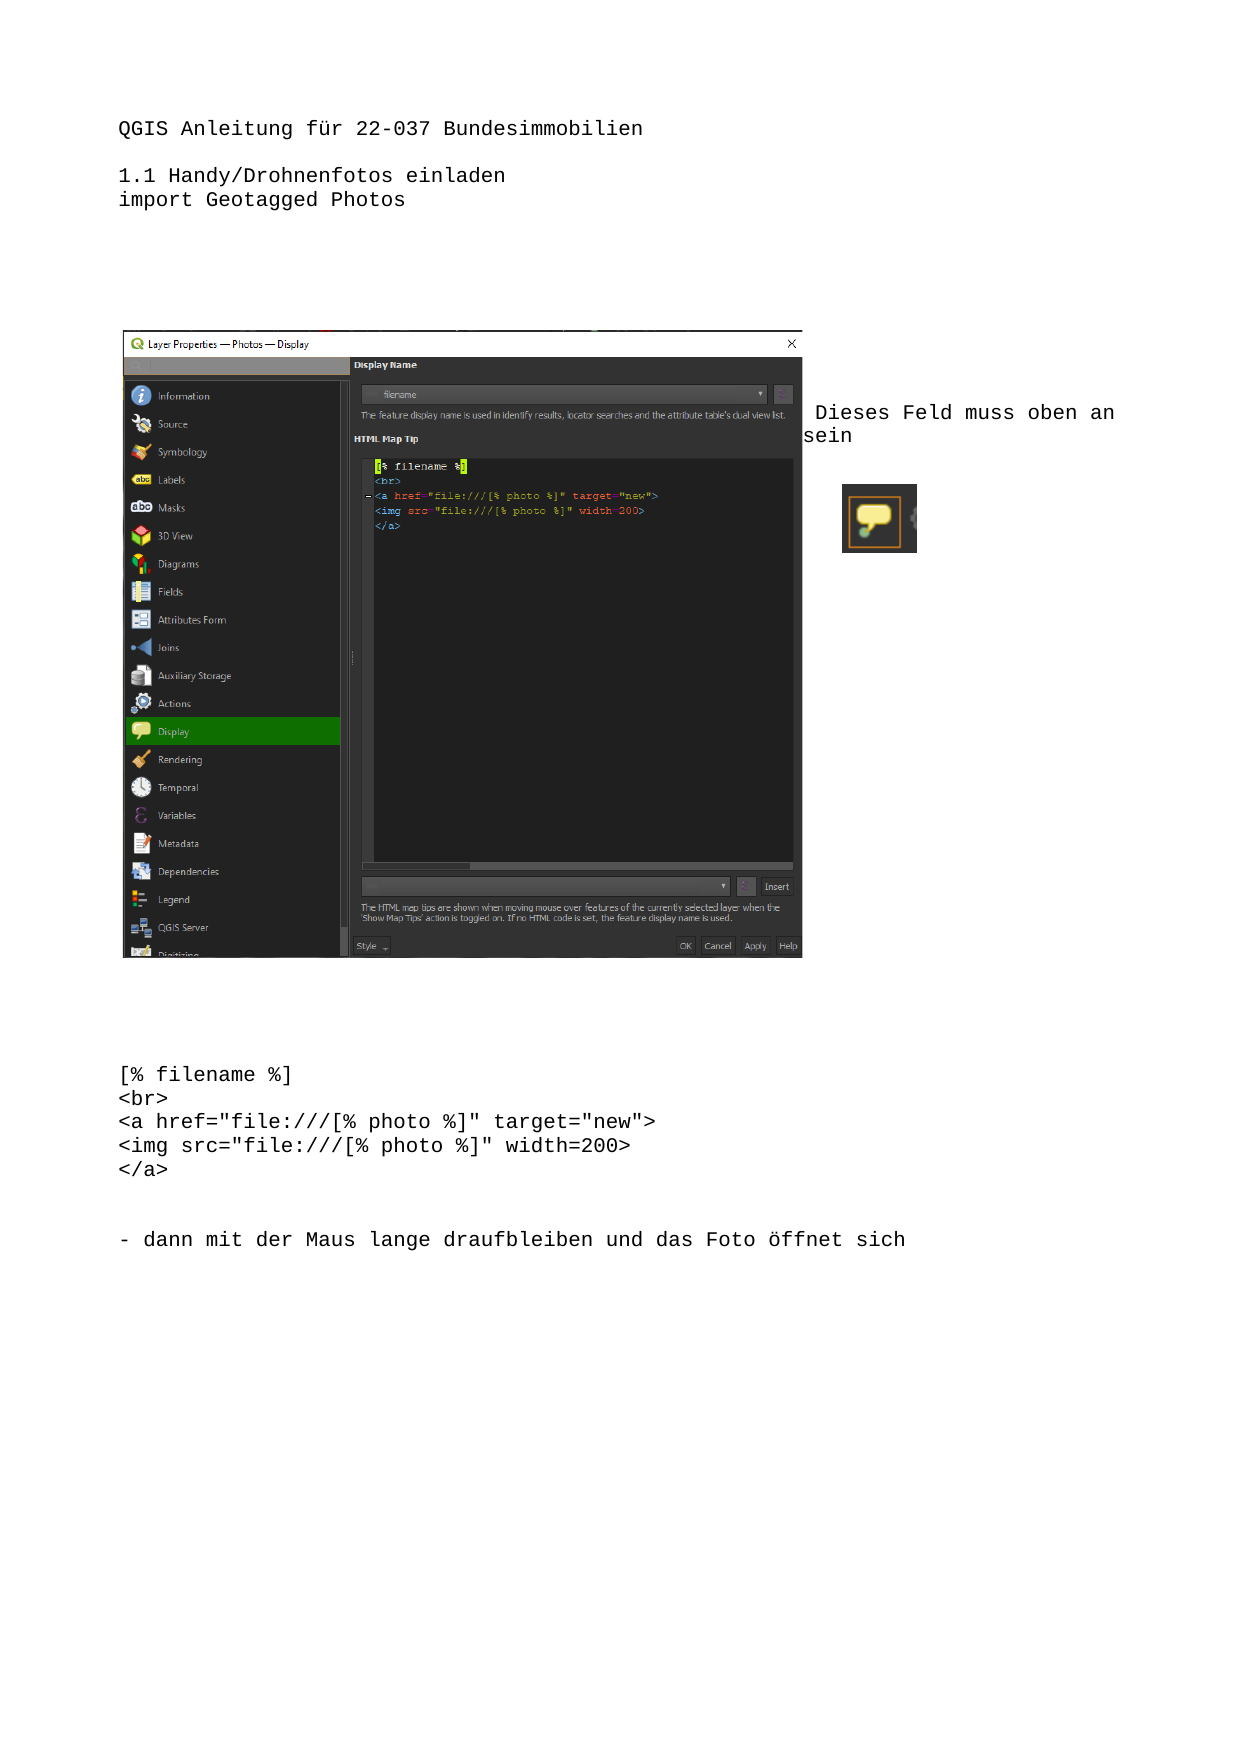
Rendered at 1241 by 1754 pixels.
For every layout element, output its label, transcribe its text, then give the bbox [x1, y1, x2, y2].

picture [122, 330, 803, 958]
text 1.1 Handy/Drohnenfotos einladen [118, 165, 1122, 189]
text [% filename %] <br> <a href="file:///[% photo %]" target="new"> <img src="file:///[% photo %]" width=200> </a> [118, 1064, 1122, 1182]
text QGIS Anleitung für 22-037 Bundesimmobilien [118, 118, 1122, 142]
text Dieses Feld muss oben an sein [803, 402, 1122, 449]
picture [842, 484, 917, 553]
text - dann mit der Maus lange draufbleiben und das Foto öffnet sich [118, 1229, 1122, 1253]
text import Geotagged Photos [118, 189, 1122, 213]
